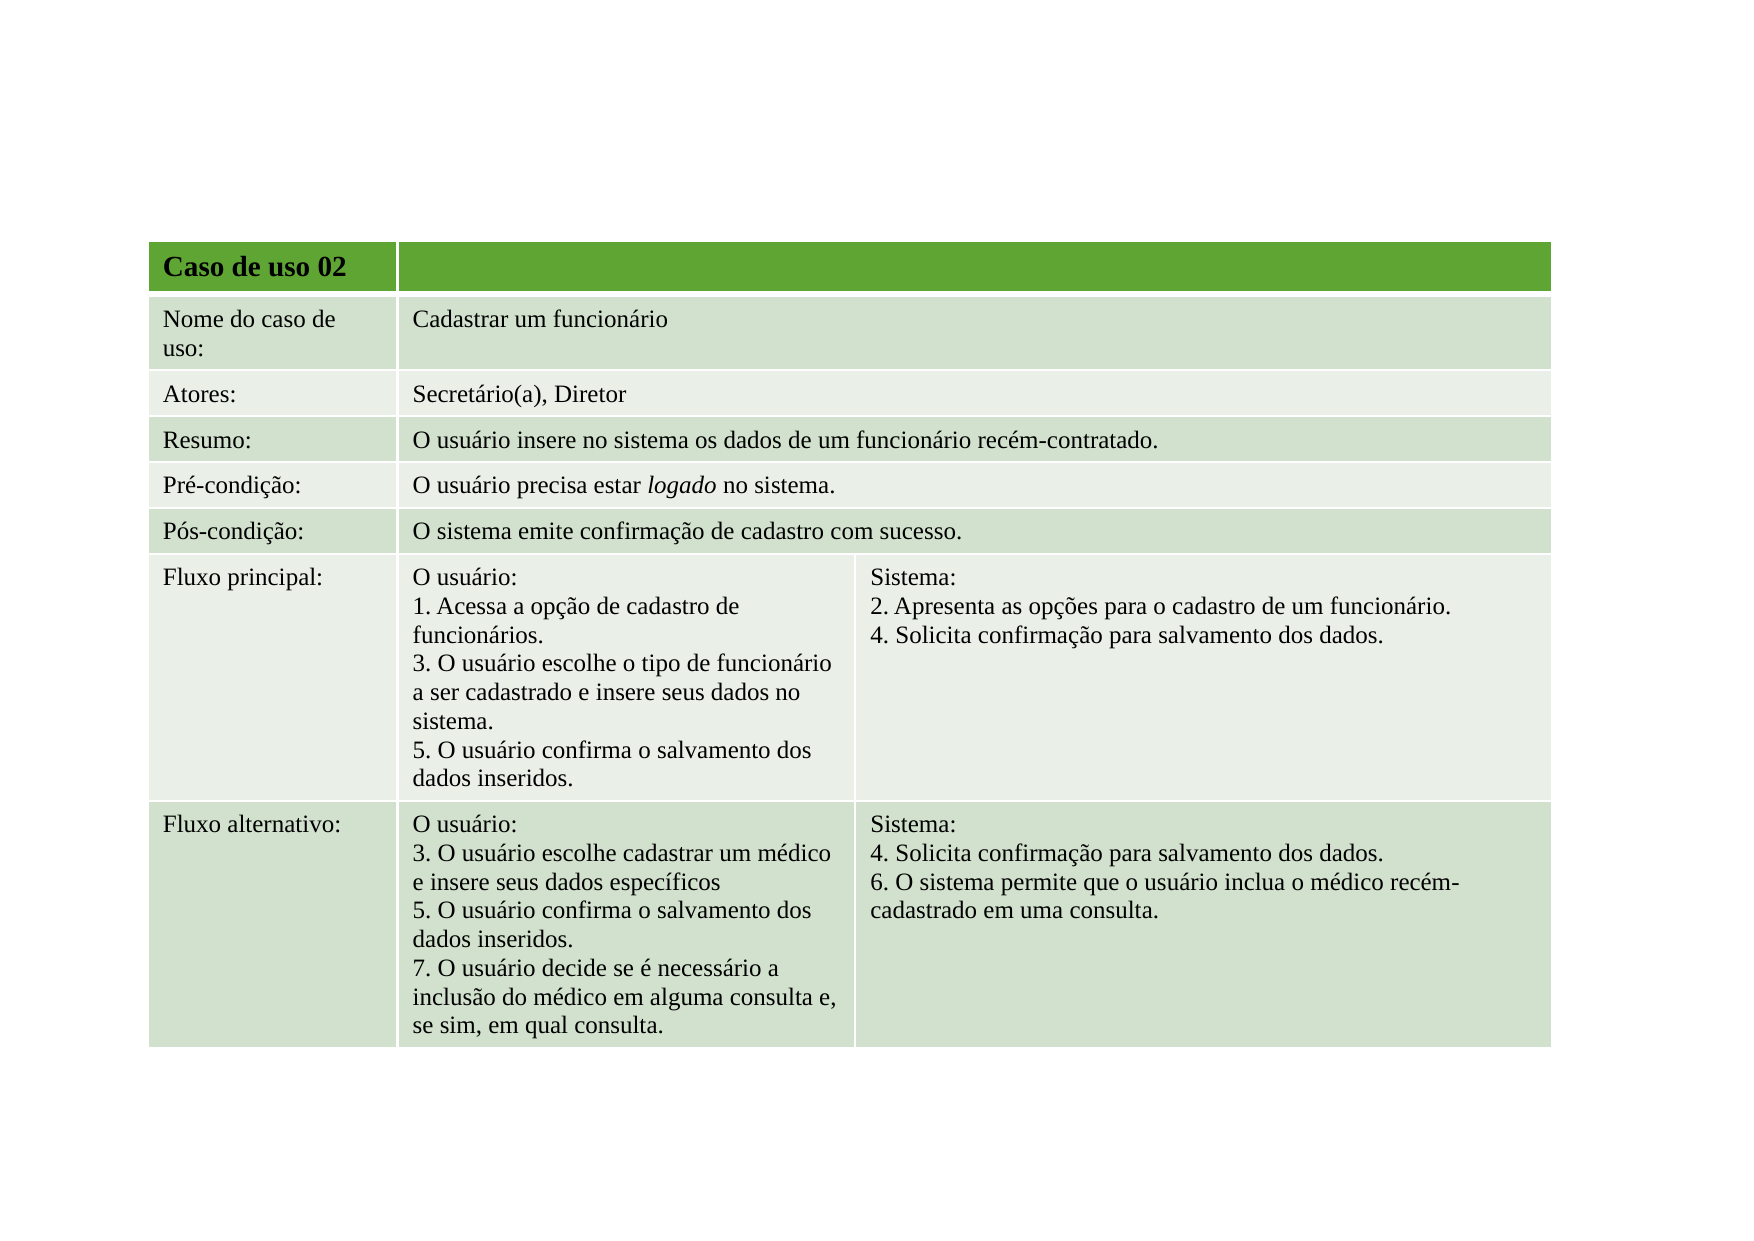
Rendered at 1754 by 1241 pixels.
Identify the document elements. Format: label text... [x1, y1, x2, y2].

table_cell O sistema emite confirmação de cadastro com sucesso. [399, 509, 1551, 553]
table_cell Sistema: 2. Apresenta as opções para o cadastro de um funcionário. 4. Solicita confirmação para salvamento dos dados. [856, 555, 1551, 800]
table_cell O usuário: 1. Acessa a opção de cadastro de funcionários. 3. O usuário escolhe o tipo de funcionário a ser cadastrado e insere seus dados no sistema. 5. O usuário confirma o salvamento dos dados inseridos. [399, 555, 854, 800]
table_cell O usuário insere no sistema os dados de um funcionário recém-contratado. [399, 417, 1551, 461]
table_cell Sistema: 4. Solicita confirmação para salvamento dos dados. 6. O sistema permite que o usuário inclua o médico recém-cadastrado em uma consulta. [856, 802, 1551, 1047]
table_cell Atores: [149, 371, 396, 415]
table_cell Nome do caso de uso: [149, 297, 396, 369]
table_header Caso de uso 02 [149, 242, 396, 291]
table_cell Secretário(a), Diretor [399, 371, 1551, 415]
table_cell Pré-condição: [149, 463, 396, 507]
table_cell O usuário: 3. O usuário escolhe cadastrar um médico e insere seus dados específicos 5. O usuário confirma o salvamento dos dados inseridos. 7. O usuário decide se é necessário a inclusão do médico em alguma consulta e, se sim, em qual consulta. [399, 802, 854, 1047]
table_cell Fluxo alternativo: [149, 802, 396, 1047]
table_cell Cadastrar um funcionário [399, 297, 1551, 369]
table_cell Pós-condição: [149, 509, 396, 553]
table_cell O usuário precisa estar logado no sistema. [399, 463, 1551, 507]
table_header [399, 242, 1551, 291]
table_cell Resumo: [149, 417, 396, 461]
table_cell Fluxo principal: [149, 555, 396, 800]
